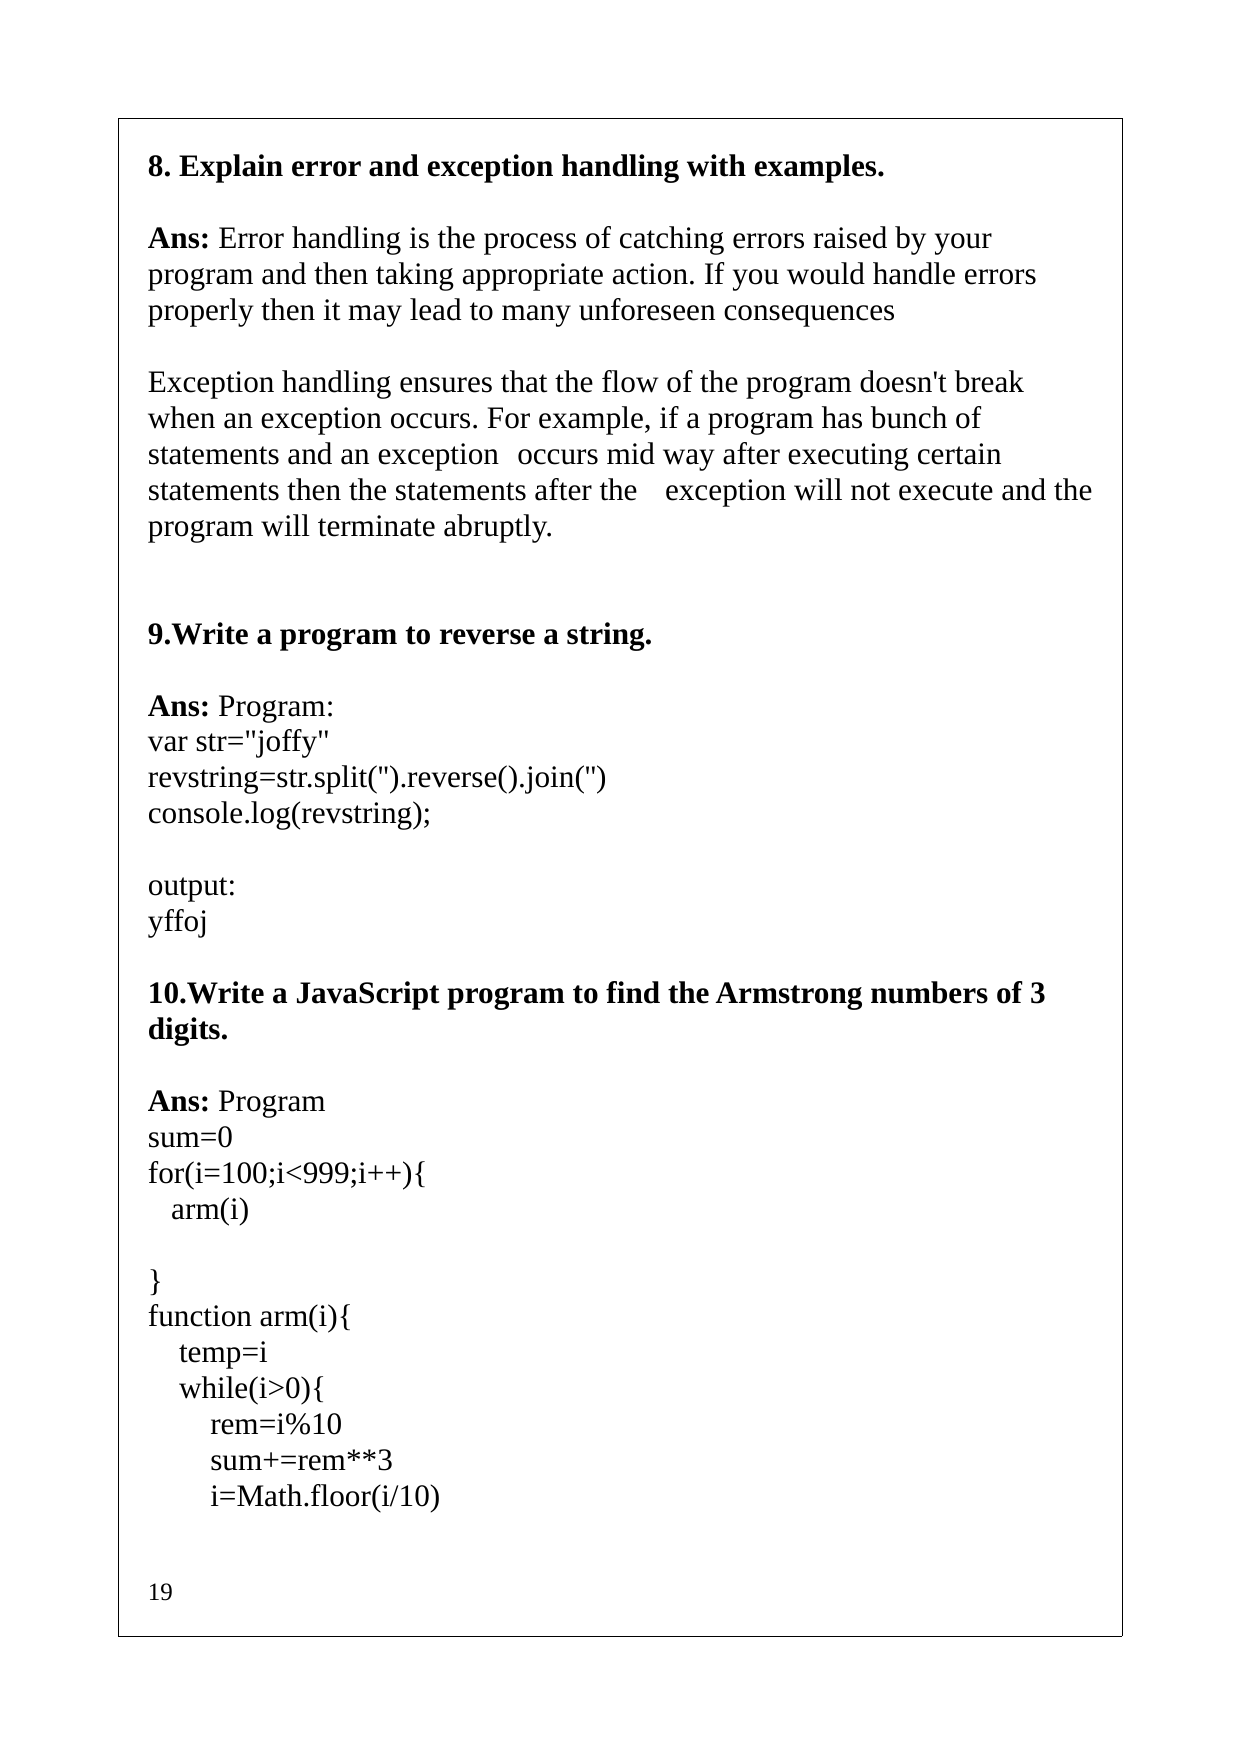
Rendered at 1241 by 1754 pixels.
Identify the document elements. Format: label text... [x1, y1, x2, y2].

text for(i=100;i<999;i++){ [148, 1154, 1092, 1190]
text arm(i) [148, 1190, 1092, 1226]
text Ans: Program [148, 1082, 1092, 1118]
text 10.Write a JavaScript program to find the Armstrong numbers of 3 digits. [148, 974, 1092, 1046]
text sum=0 [148, 1118, 1092, 1154]
text Exception handling ensures that the flow of the program doesn't break when an exception occurs. For example, if a program has bunch of statements and an exception occurs mid way after executing certain statements then the statements after the exception will not execute and the program will terminate abruptly. [148, 363, 1092, 543]
text 8. Explain error and exception handling with examples. [148, 148, 1092, 184]
text i=Math.floor(i/10) [148, 1477, 1092, 1513]
text function arm(i){ [148, 1298, 1092, 1334]
text 9.Write a program to reverse a string. [148, 615, 1092, 651]
text output: [148, 866, 1092, 902]
text temp=i [148, 1334, 1092, 1369]
text rem=i%10 [148, 1406, 1092, 1441]
text while(i>0){ [148, 1369, 1092, 1406]
text yffoj [148, 902, 1092, 938]
text revstring=str.split('').reverse().join('') [148, 759, 1092, 794]
text var str="joffy" [148, 723, 1092, 759]
text sum+=rem**3 [148, 1441, 1092, 1477]
text Ans: Program: [148, 687, 1092, 723]
text Ans: Error handling is the process of catching errors raised by your program and then taking appropriate action. If you would handle errors properly then it may lead to many unforeseen consequences [148, 219, 1092, 327]
text console.log(revstring); [148, 794, 1092, 831]
text } [148, 1262, 1092, 1298]
